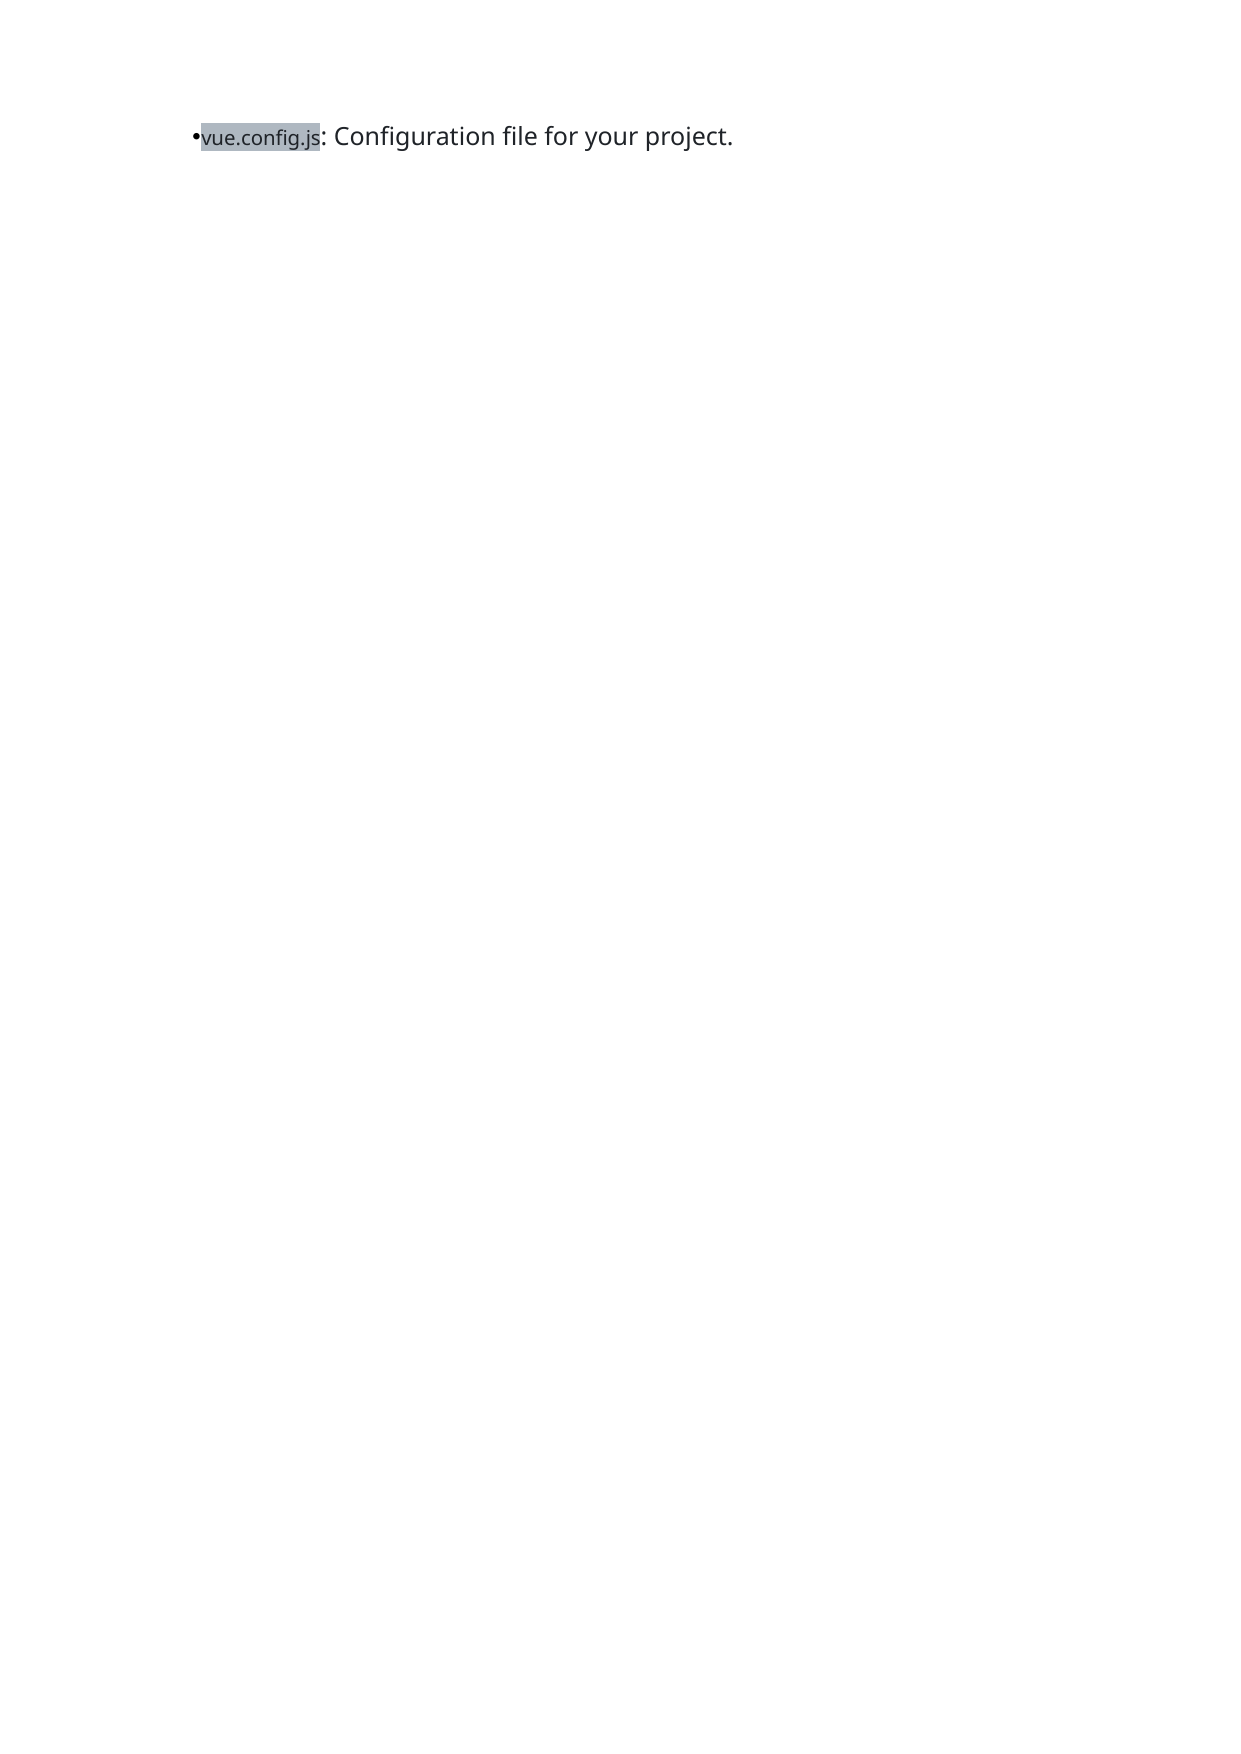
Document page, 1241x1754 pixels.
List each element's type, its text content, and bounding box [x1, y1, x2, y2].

list vue.config.js: Configuration file for your project. [118, 118, 1122, 152]
